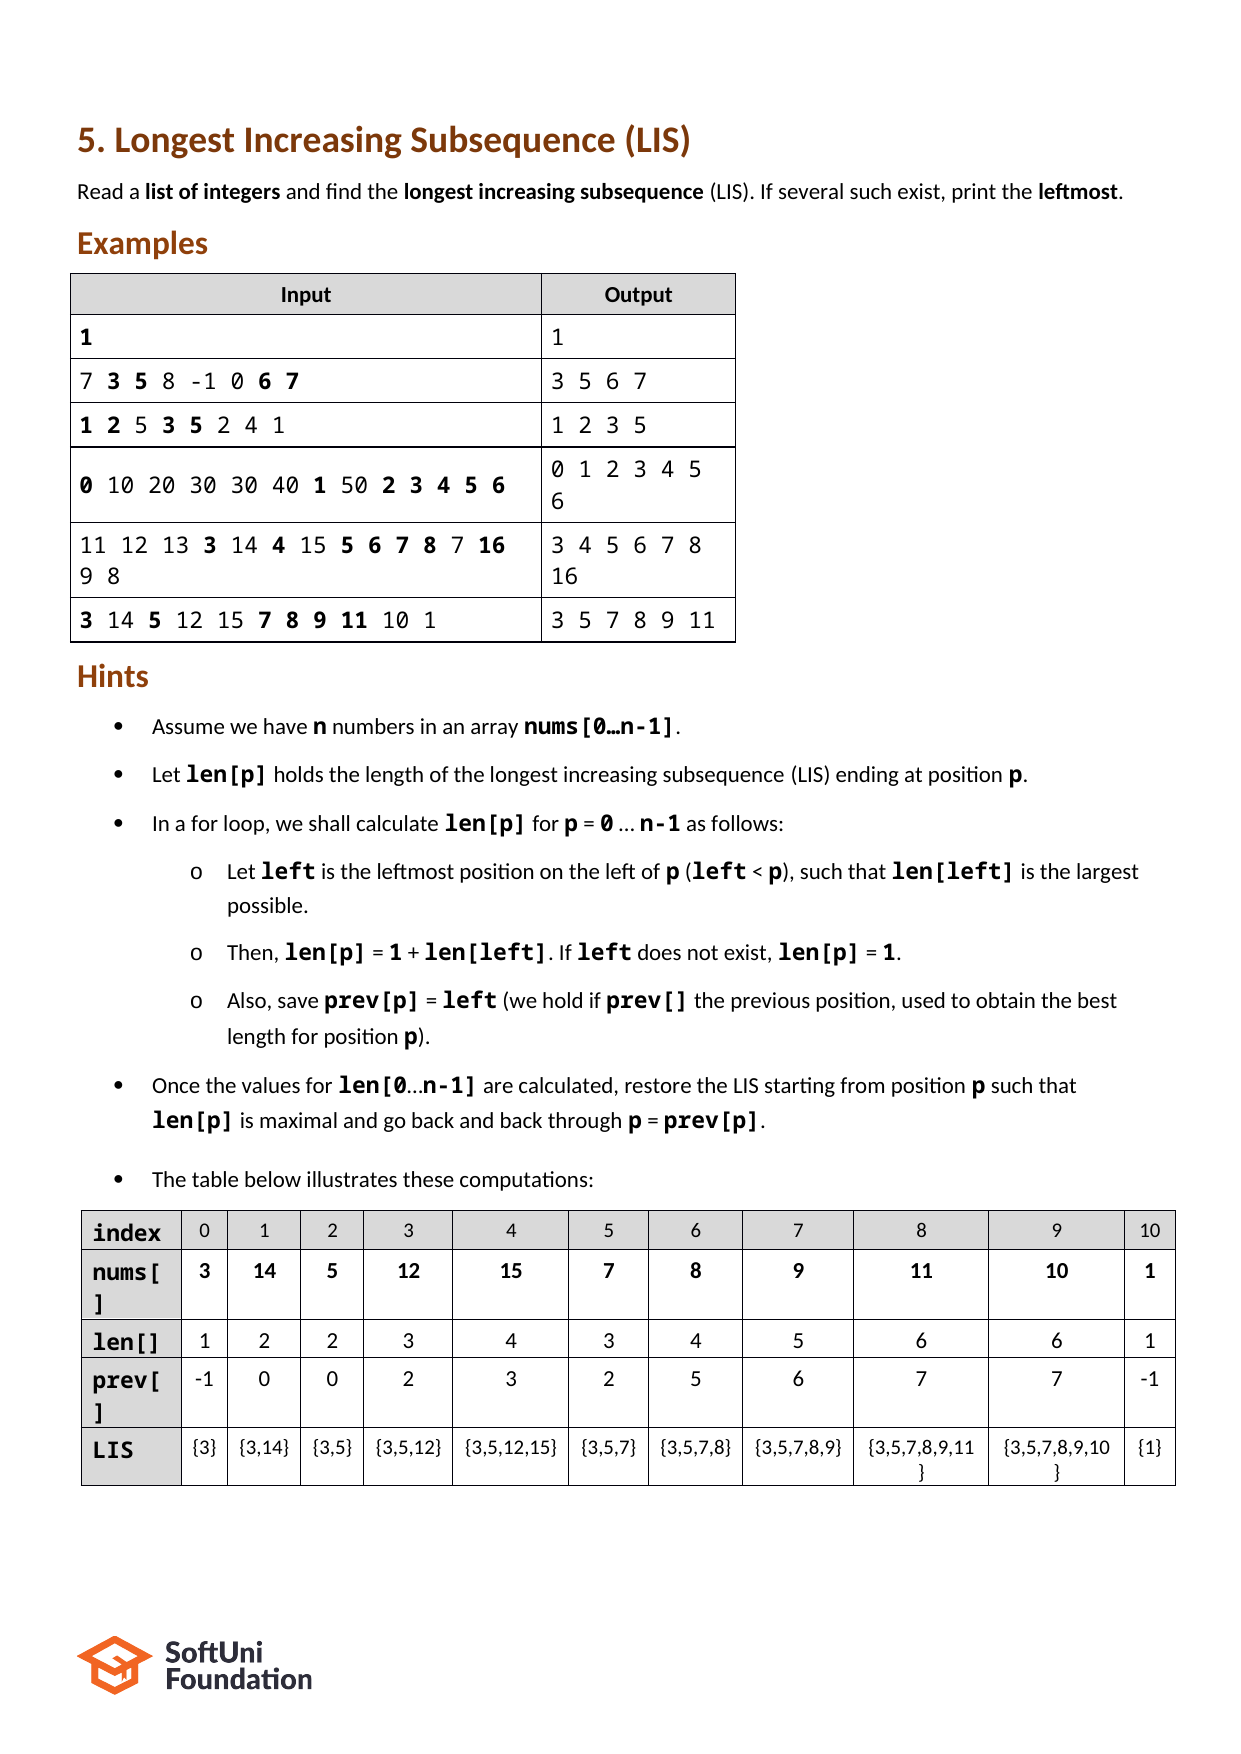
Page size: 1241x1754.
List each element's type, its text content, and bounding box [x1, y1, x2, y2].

list In a for loop, we shall calculate len[p] for p = 0 … n-1 as follows: [114, 807, 1163, 838]
table_header 4 [453, 1211, 568, 1249]
table_cell 7 3 5 8 -1 0 6 7 [71, 359, 541, 402]
table_cell 1 [1125, 1250, 1175, 1318]
table_header 10 [1125, 1211, 1175, 1249]
table_header 3 [364, 1211, 452, 1249]
table_cell 3 [182, 1250, 227, 1318]
table_cell {1} [1125, 1428, 1175, 1485]
list Let len[p] holds the length of the longest increasing subsequence (LIS) ending at position p. [114, 758, 1163, 790]
list Once the values for len[0…n-1] are calculated, restore the LIS starting from position p such that len[p] is maximal and go back and back through p = prev[p]. [114, 1068, 1163, 1136]
table_cell 1 [182, 1320, 227, 1357]
table_header 7 [743, 1211, 853, 1249]
table_cell {3,14} [228, 1428, 300, 1485]
table_cell 0 10 20 30 30 40 1 50 2 3 4 5 6 [71, 448, 541, 522]
table_cell 2 [301, 1320, 363, 1357]
picture [76, 1636, 312, 1695]
table_cell -1 [1125, 1358, 1175, 1427]
subtitle Examples [77, 222, 1163, 263]
table_header 2 [301, 1211, 363, 1249]
table_cell prev[] [82, 1358, 181, 1427]
table_cell 3 [364, 1320, 452, 1357]
table_header 9 [989, 1211, 1124, 1249]
table_cell 15 [453, 1250, 568, 1318]
table_header 1 [228, 1211, 300, 1249]
table_cell 5 [301, 1250, 363, 1318]
table_cell 4 [453, 1320, 568, 1357]
list The table below illustrates these computations: [114, 1165, 1163, 1193]
table_cell LIS [82, 1428, 181, 1485]
subtitle Longest Increasing Subsequence (LIS) [77, 116, 1163, 162]
table_cell 5 [649, 1358, 742, 1427]
subtitle Hints [77, 655, 1163, 696]
table_cell 11 [854, 1250, 988, 1318]
table_cell 3 [569, 1320, 648, 1357]
table_header 0 [182, 1211, 227, 1249]
table_cell 0 [301, 1358, 363, 1427]
table_header 8 [854, 1211, 988, 1249]
table_header Output [542, 274, 735, 314]
table_cell 7 [569, 1250, 648, 1318]
table_header 6 [649, 1211, 742, 1249]
table_cell 6 [989, 1320, 1124, 1357]
table_cell {3,5,7,8} [649, 1428, 742, 1485]
table_cell {3} [182, 1428, 227, 1485]
table_cell 8 [649, 1250, 742, 1318]
table_header Input [71, 274, 541, 314]
table_cell 3 5 7 8 9 11 [542, 598, 735, 641]
table_cell 5 [743, 1320, 853, 1357]
table_cell 1 2 5 3 5 2 4 1 [71, 403, 541, 446]
table_cell {3,5,7} [569, 1428, 648, 1485]
table_cell 7 [989, 1358, 1124, 1427]
table_cell 6 [854, 1320, 988, 1357]
table_cell 1 [542, 315, 735, 358]
table_cell 9 [743, 1250, 853, 1318]
table_cell 1 [1125, 1320, 1175, 1357]
table_cell 0 [228, 1358, 300, 1427]
table_cell 2 [228, 1320, 300, 1357]
table_cell {3,5,12} [364, 1428, 452, 1485]
table_cell 12 [364, 1250, 452, 1318]
table_cell 3 4 5 6 7 8 16 [542, 523, 735, 597]
table_cell -1 [182, 1358, 227, 1427]
list Then, len[p] = 1 + len[left]. If left does not exist, len[p] = 1. [189, 936, 1163, 967]
table_cell 14 [228, 1250, 300, 1318]
table_cell 1 [71, 315, 541, 358]
table_cell len[] [82, 1320, 181, 1357]
list Also, save prev[p] = left (we hold if prev[] the previous position, used to obtain the best length for position p). [189, 984, 1163, 1051]
table_cell {3,5} [301, 1428, 363, 1485]
table_header index [82, 1211, 181, 1249]
table_cell {3,5,7,8,9,10} [989, 1428, 1124, 1485]
table_cell {3,5,12,15} [453, 1428, 568, 1485]
table_cell 4 [649, 1320, 742, 1357]
table_header 5 [569, 1211, 648, 1249]
table_cell 7 [854, 1358, 988, 1427]
list Assume we have n numbers in an array nums[0…n-1]. [114, 710, 1163, 741]
table_cell 3 14 5 12 15 7 8 9 11 10 1 [71, 598, 541, 641]
table_cell 11 12 13 3 14 4 15 5 6 7 8 7 16 9 8 [71, 523, 541, 597]
table_cell 3 5 6 7 [542, 359, 735, 402]
table_cell 3 [453, 1358, 568, 1427]
text Read a list of integers and find the longest increasing subsequence (LIS). If several such exist, print the leftmost. [77, 177, 1163, 205]
table_cell {3,5,7,8,9} [743, 1428, 853, 1485]
table_cell 2 [364, 1358, 452, 1427]
table_cell 10 [989, 1250, 1124, 1318]
table_cell 6 [743, 1358, 853, 1427]
table_cell 2 [569, 1358, 648, 1427]
table_cell 0 1 2 3 4 5 6 [542, 448, 735, 522]
list Let left is the leftmost position on the left of p (left < p), such that len[left] is the largest possible. [189, 855, 1163, 919]
table_cell 1 2 3 5 [542, 403, 735, 446]
table_cell nums[] [82, 1250, 181, 1318]
table_cell {3,5,7,8,9,11} [854, 1428, 988, 1485]
